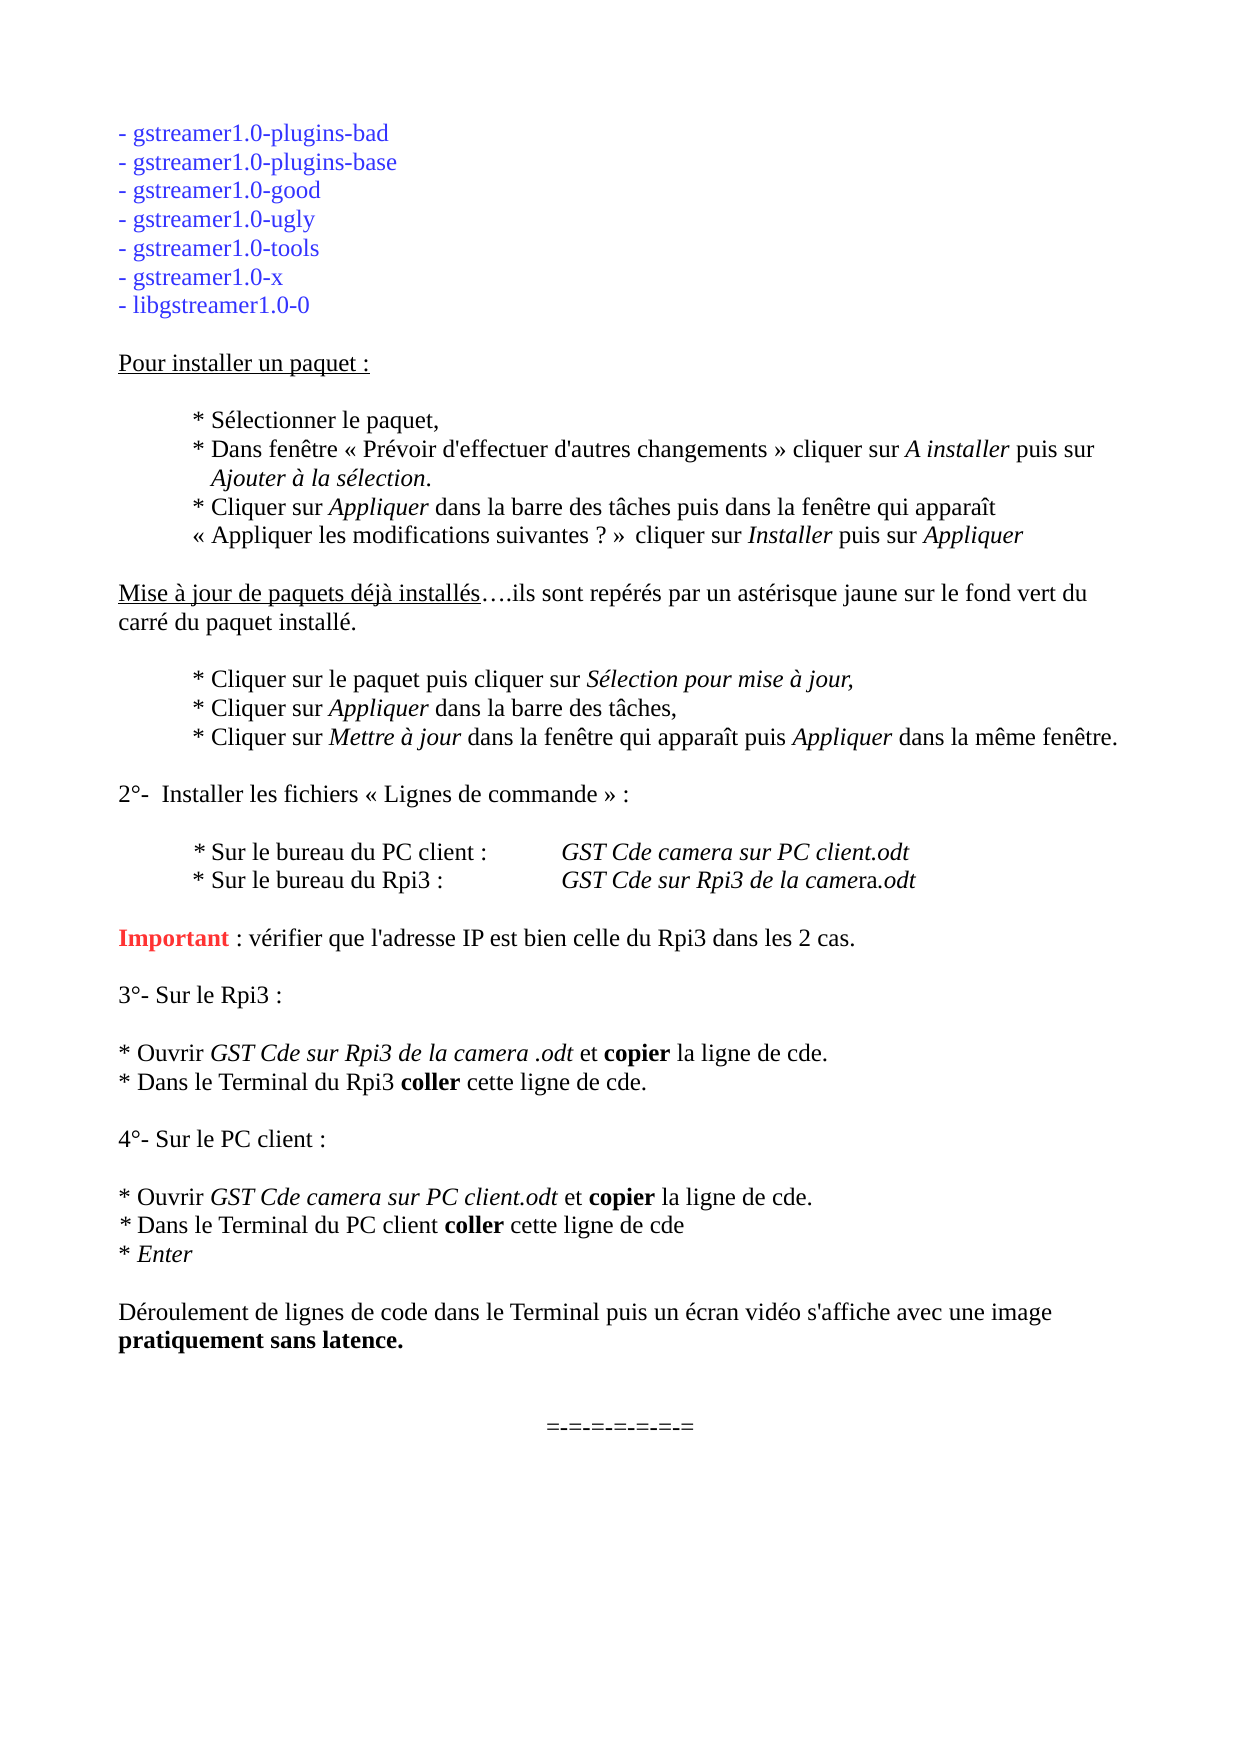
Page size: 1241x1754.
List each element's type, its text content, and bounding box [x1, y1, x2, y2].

text Mise à jour de paquets déjà installés….ils sont repérés par un astérisque jaune sur le fond vert du carré du paquet installé. [118, 578, 1122, 636]
text - gstreamer1.0-plugins-bad [118, 118, 1122, 147]
text 3°- Sur le Rpi3 : [118, 981, 1122, 1009]
text 4°- Sur le PC client : [118, 1124, 1122, 1153]
text 2°- Installer les fichiers « Lignes de commande » : [118, 779, 1122, 808]
text * Ouvrir GST Cde sur Rpi3 de la camera .odt et copier la ligne de cde. [118, 1038, 1122, 1067]
text * Cliquer sur Appliquer dans la barre des tâches puis dans la fenêtre qui apparaît « Appliquer les modifications suivantes ? » cliquer sur Installer puis sur Appliquer [118, 492, 1122, 549]
text Important : vérifier que l'adresse IP est bien celle du Rpi3 dans les 2 cas. [118, 923, 1122, 952]
text * Cliquer sur Mettre à jour dans la fenêtre qui apparaît puis Appliquer dans la même fenêtre. [118, 722, 1122, 751]
text =-=-=-=-=-=-= [118, 1412, 1122, 1441]
text * Ouvrir GST Cde camera sur PC client.odt et copier la ligne de cde. [118, 1182, 1122, 1211]
text * Sur le bureau du Rpi3 : GST Cde sur Rpi3 de la camera.odt [118, 866, 1122, 894]
text Pour installer un paquet : [118, 348, 1122, 377]
text * Cliquer sur le paquet puis cliquer sur Sélection pour mise à jour, [118, 664, 1122, 693]
text - gstreamer1.0-plugins-base [118, 147, 1122, 176]
text * Enter [118, 1239, 1122, 1268]
text * Sélectionner le paquet, [118, 406, 1122, 434]
text * Dans le Terminal du Rpi3 coller cette ligne de cde. [118, 1067, 1122, 1096]
text - gstreamer1.0-x [118, 262, 1122, 291]
text * Sur le bureau du PC client : GST Cde camera sur PC client.odt [118, 837, 1122, 866]
text Déroulement de lignes de code dans le Terminal puis un écran vidéo s'affiche avec une image pratiquement sans latence. [118, 1297, 1122, 1354]
text - gstreamer1.0-ugly [118, 204, 1122, 233]
text - libgstreamer1.0-0 [118, 291, 1122, 319]
text * Dans le Terminal du PC client coller cette ligne de cde [118, 1211, 1122, 1239]
text * Cliquer sur Appliquer dans la barre des tâches, [118, 693, 1122, 722]
text - gstreamer1.0-good [118, 176, 1122, 204]
text * Dans fenêtre « Prévoir d'effectuer d'autres changements » cliquer sur A installer puis sur Ajouter à la sélection. [118, 434, 1122, 492]
text - gstreamer1.0-tools [118, 233, 1122, 262]
